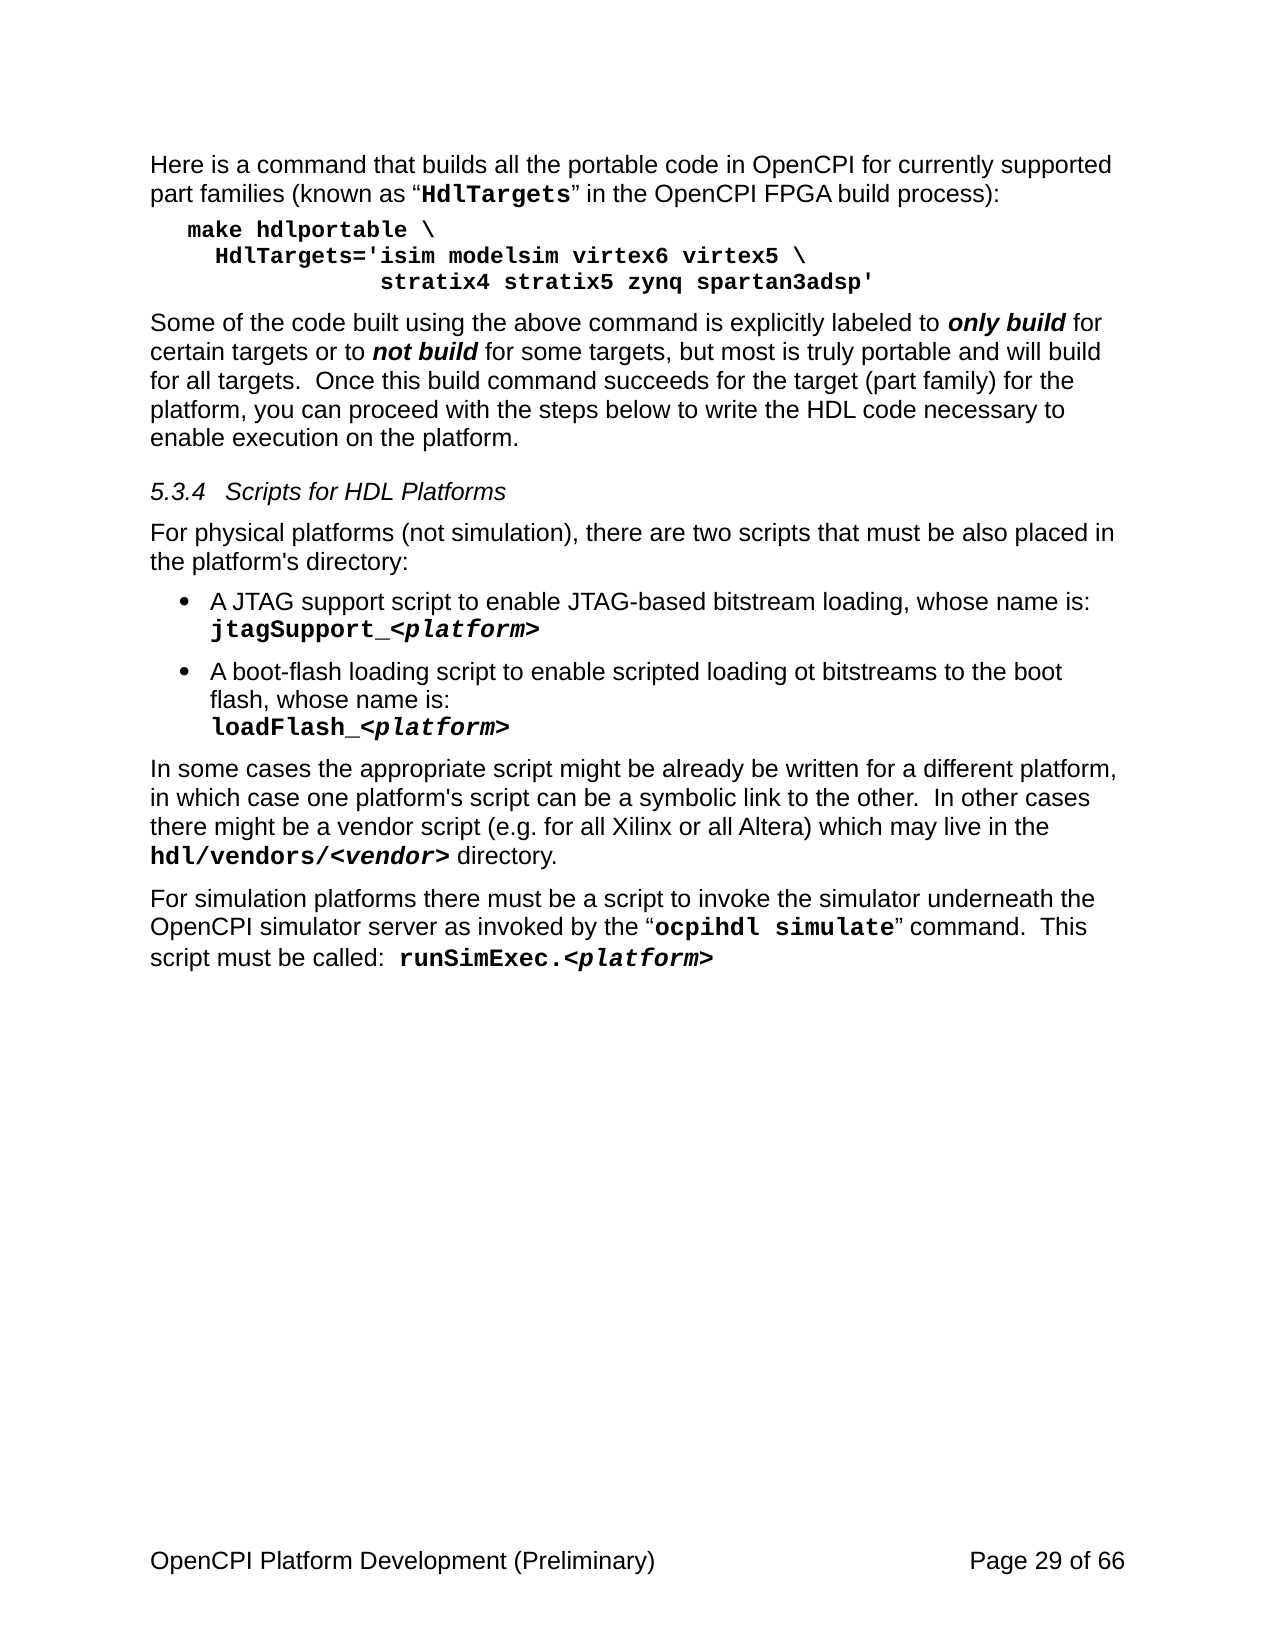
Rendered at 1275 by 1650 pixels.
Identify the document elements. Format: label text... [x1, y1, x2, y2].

list A boot-flash loading script to enable scripted loading ot bitstreams to the boot flash, whose name is: loadFlash_<platform> [180, 657, 1125, 742]
subtitle Scripts for HDL Platforms [150, 477, 1125, 506]
text In some cases the appropriate script might be already be written for a different platform, in which case one platform's script can be a symbolic link to the other. In other cases there might be a vendor script (e.g. for all Xilinx or all Altera) which may live in the hdl/vendors/<vendor> directory. [150, 754, 1125, 872]
list A JTAG support script to enable JTAG-based bitstream loading, whose name is: jtagSupport_<platform> [180, 587, 1125, 644]
text Here is a command that builds all the portable code in OpenCPI for currently supported part families (known as “HdlTargets” in the OpenCPI FPGA build process): [150, 150, 1125, 210]
text For physical platforms (not simulation), there are two scripts that must be also placed in the platform's directory: [150, 518, 1125, 575]
text For simulation platforms there must be a script to invoke the simulator underneath the OpenCPI simulator server as invoked by the “ocpihdl simulate” command. This script must be called: runSimExec.<platform> [150, 884, 1125, 974]
text Some of the code built using the above command is explicitly labeled to only build for certain targets or to not build for some targets, but most is truly portable and will build for all targets. Once this build command succeeds for the target (part family) for the platform, you can proceed with the steps below to write the HDL code necessary to enable execution on the platform. [150, 308, 1125, 452]
text make hdlportable \ HdlTargets='isim modelsim virtex6 virtex5 \ stratix4 stratix5 zynq spartan3adsp' [187, 219, 1125, 296]
